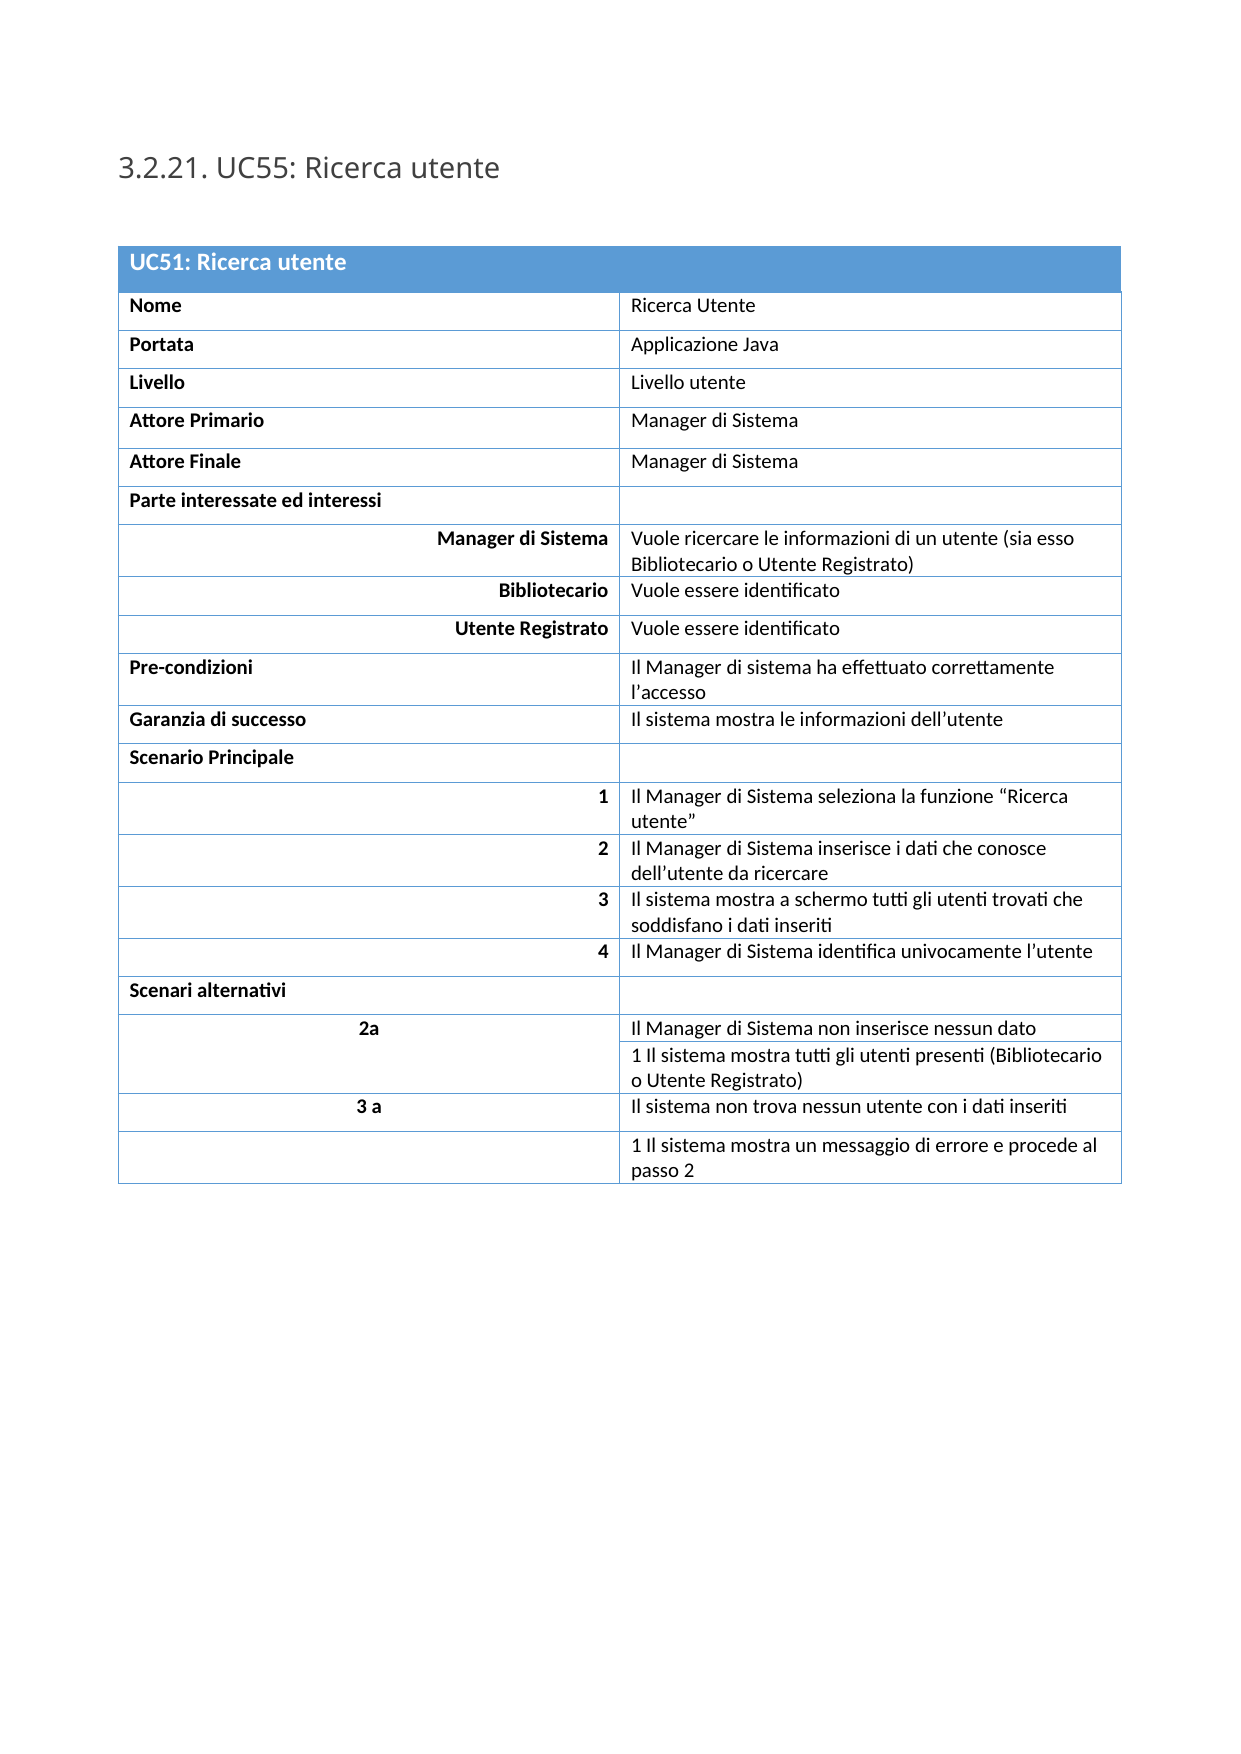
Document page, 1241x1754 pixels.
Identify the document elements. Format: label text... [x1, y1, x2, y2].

table_cell 1 Il sistema mostra un messaggio di errore e procede al passo 2 [620, 1132, 1121, 1183]
table_cell Nome [119, 293, 619, 330]
table_cell 4 [119, 939, 619, 976]
table_cell Pre-condizioni [119, 654, 619, 705]
table_cell Manager di Sistema [119, 525, 619, 576]
table_cell 1 Il sistema mostra tutti gli utenti presenti (Bibliotecario o Utente Registrato) [620, 1042, 1121, 1093]
table_cell Scenari alternativi [119, 977, 619, 1014]
table_cell Vuole ricercare le informazioni di un utente (sia esso Bibliotecario o Utente Registrato) [620, 525, 1121, 576]
table_cell Il sistema non trova nessun utente con i dati inseriti [620, 1094, 1121, 1131]
table_cell [620, 977, 1121, 1014]
table_cell Scenario Principale [119, 744, 619, 782]
table_cell Manager di Sistema [620, 449, 1121, 486]
table_cell Vuole essere identificato [620, 616, 1121, 653]
table_cell Bibliotecario [119, 577, 619, 614]
table_cell Parte interessate ed interessi [119, 487, 619, 524]
table_cell Il Manager di sistema ha effettuato correttamente l’accesso [620, 654, 1121, 705]
table_cell Portata [119, 331, 619, 368]
table_cell Il Manager di Sistema non inserisce nessun dato [620, 1015, 1121, 1041]
table_cell [620, 487, 1121, 524]
table_cell Garanzia di successo [119, 706, 619, 743]
table_cell Attore Finale [119, 449, 619, 486]
table_cell 2 [119, 835, 619, 886]
table_cell [119, 1132, 619, 1183]
table_cell Il Manager di Sistema seleziona la funzione “Ricerca utente” [620, 783, 1121, 834]
table_header UC51: Ricerca utente [119, 247, 1121, 291]
table_cell Il sistema mostra le informazioni dell’utente [620, 706, 1121, 743]
table_cell Ricerca Utente [620, 293, 1121, 330]
table_cell Attore Primario [119, 408, 619, 447]
table_cell 3 a [119, 1094, 619, 1131]
table_cell Il Manager di Sistema inserisce i dati che conosce dell’utente da ricercare [620, 835, 1121, 886]
table_cell 1 [119, 783, 619, 834]
table_cell Livello [119, 369, 619, 407]
table_cell Vuole essere identificato [620, 577, 1121, 614]
subtitle 3.2.21. UC55: Ricerca utente [118, 148, 1122, 187]
table_cell Il sistema mostra a schermo tutti gli utenti trovati che soddisfano i dati inseriti [620, 887, 1121, 937]
table_cell Manager di Sistema [620, 408, 1121, 447]
table_cell Il Manager di Sistema identifica univocamente l’utente [620, 939, 1121, 976]
table_cell 2a [119, 1015, 619, 1093]
table_cell Applicazione Java [620, 331, 1121, 368]
table_cell [620, 744, 1121, 782]
table_cell 3 [119, 887, 619, 937]
table_cell Livello utente [620, 369, 1121, 407]
table_cell Utente Registrato [119, 616, 619, 653]
